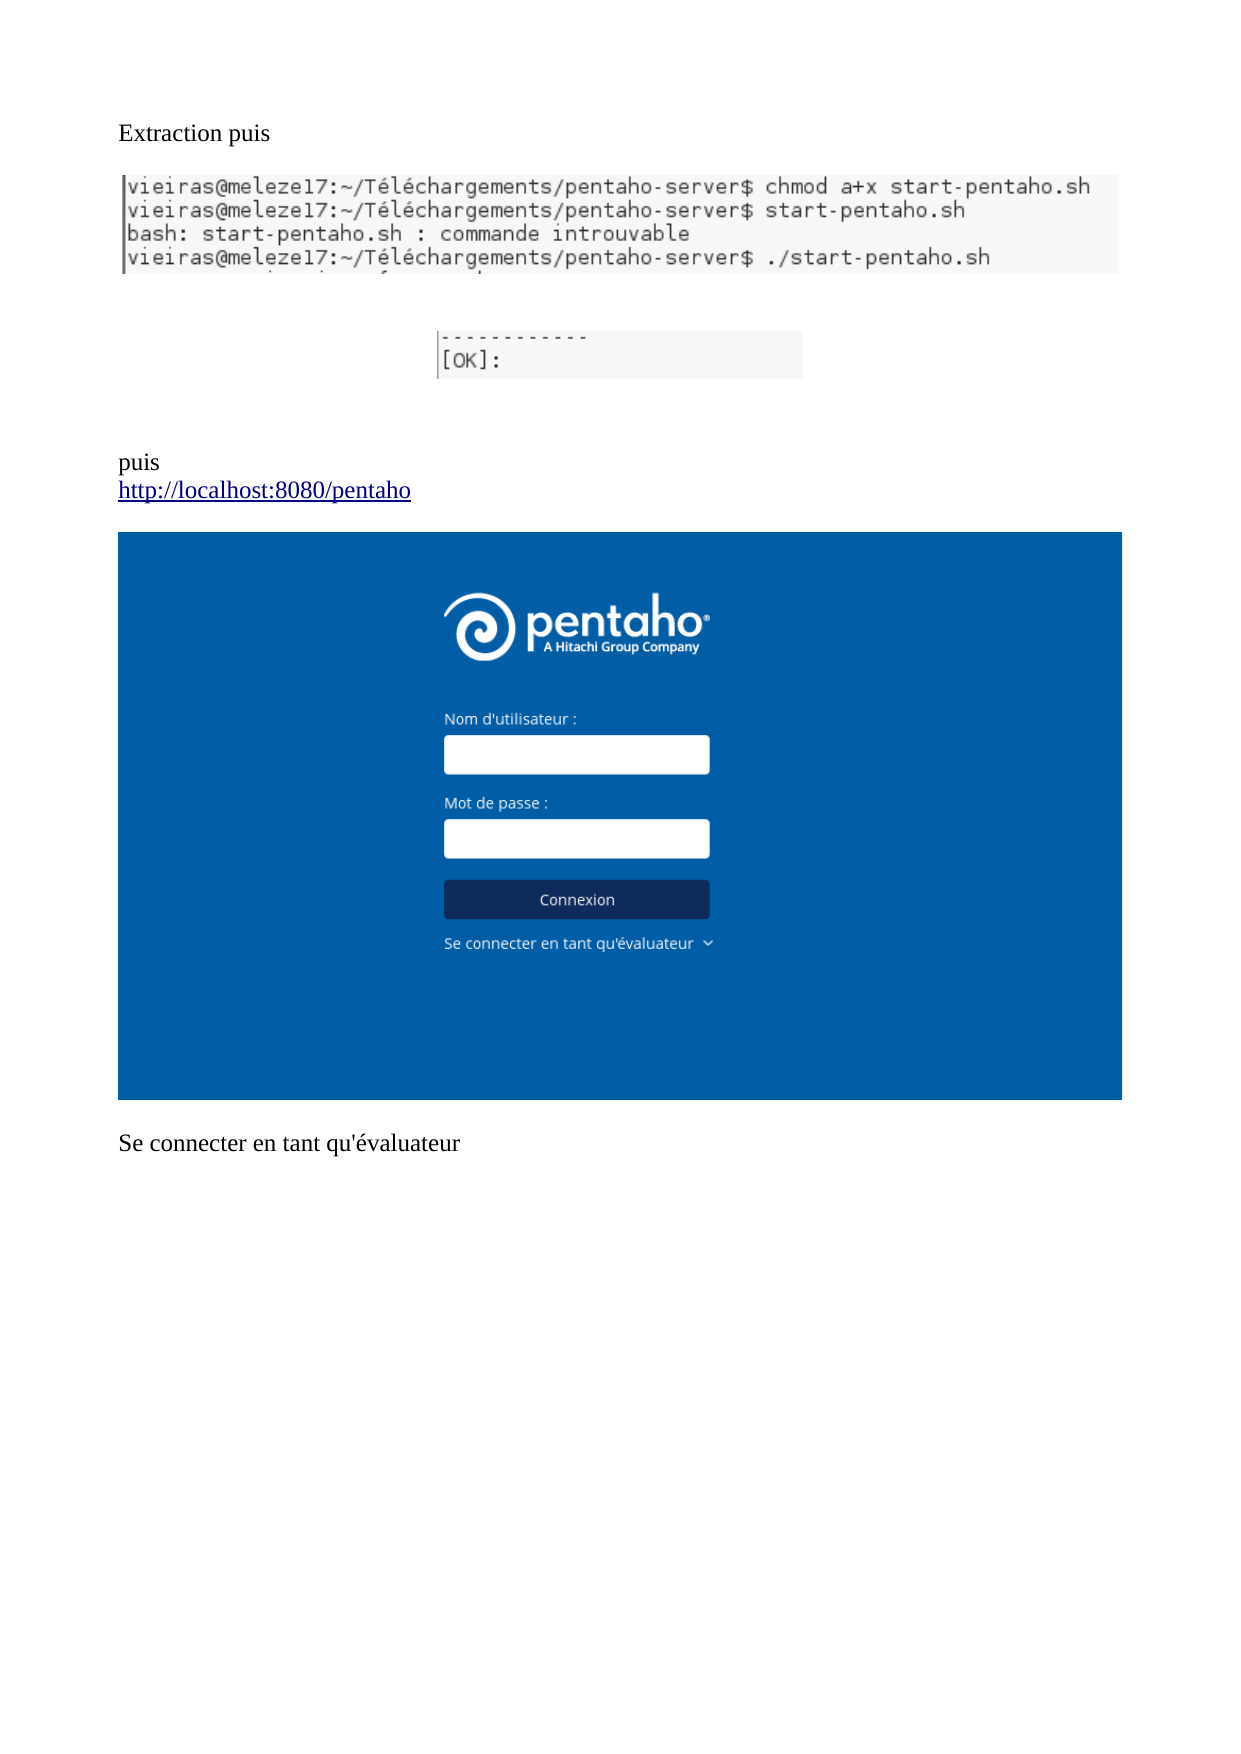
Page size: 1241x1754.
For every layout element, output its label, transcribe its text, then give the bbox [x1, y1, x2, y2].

text Se connecter en tant qu'évaluateur [118, 1128, 1122, 1157]
text puis [118, 447, 1122, 475]
picture [121, 175, 1119, 274]
picture [437, 331, 803, 379]
picture [118, 532, 1123, 1100]
text Extraction puis [118, 118, 1122, 147]
text http://localhost:8080/pentaho [118, 475, 1122, 504]
